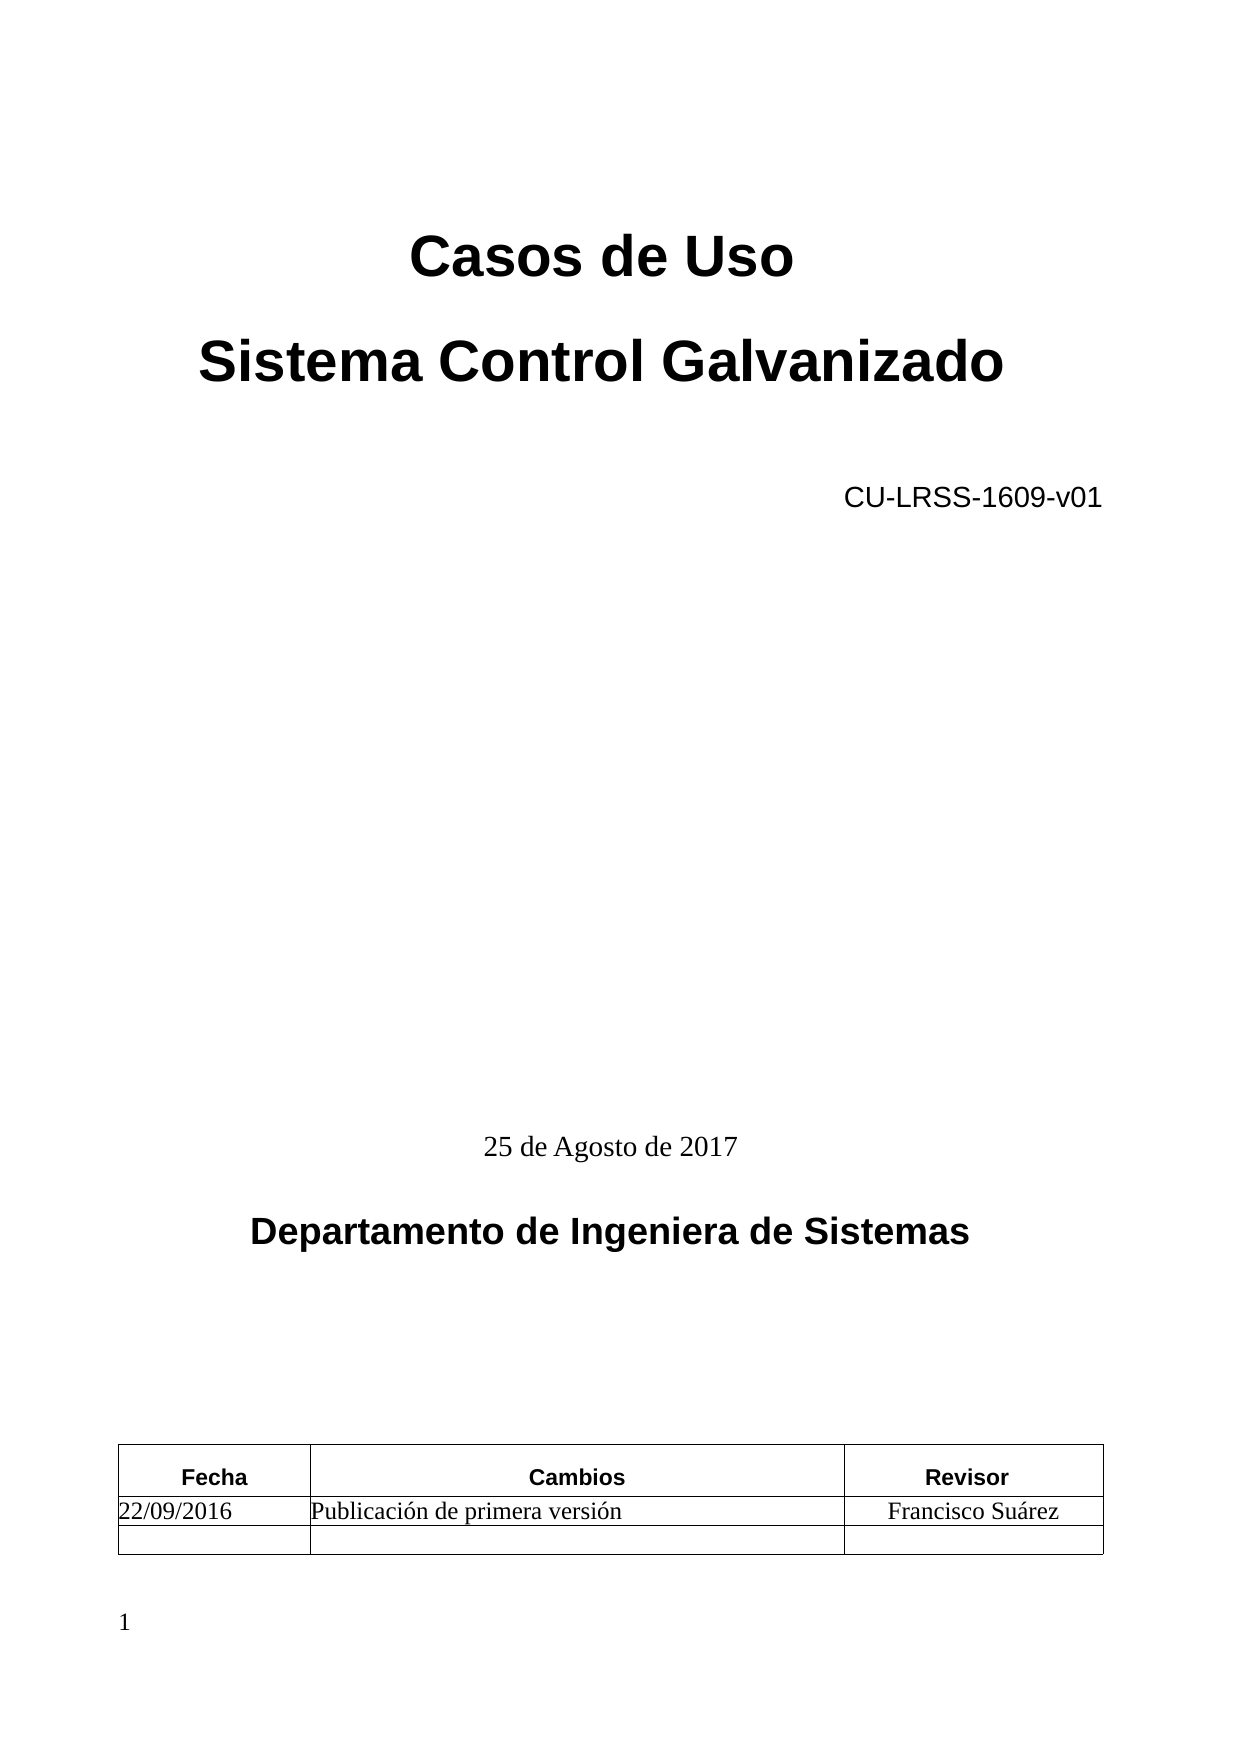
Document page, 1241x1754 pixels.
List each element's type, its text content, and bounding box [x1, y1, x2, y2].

table_cell [845, 1526, 1103, 1554]
table_cell Publicación de primera versión [311, 1497, 844, 1525]
title Casos de Uso [118, 222, 1103, 289]
text 25 de Agosto de 2017 [118, 1129, 1103, 1163]
table_header Revisor [845, 1445, 1103, 1496]
table_cell [119, 1526, 310, 1554]
table_cell [311, 1526, 844, 1554]
subtitle CU-LRSS-1609-v01 [118, 480, 1103, 514]
table_cell 22/09/2016 [119, 1497, 310, 1525]
table_header Fecha [119, 1445, 310, 1496]
subtitle Departamento de Ingeniera de Sistemas [118, 1209, 1103, 1252]
title Sistema Control Galvanizado [118, 327, 1103, 394]
table_cell Francisco Suárez [845, 1497, 1103, 1525]
table_header Cambios [311, 1445, 844, 1496]
